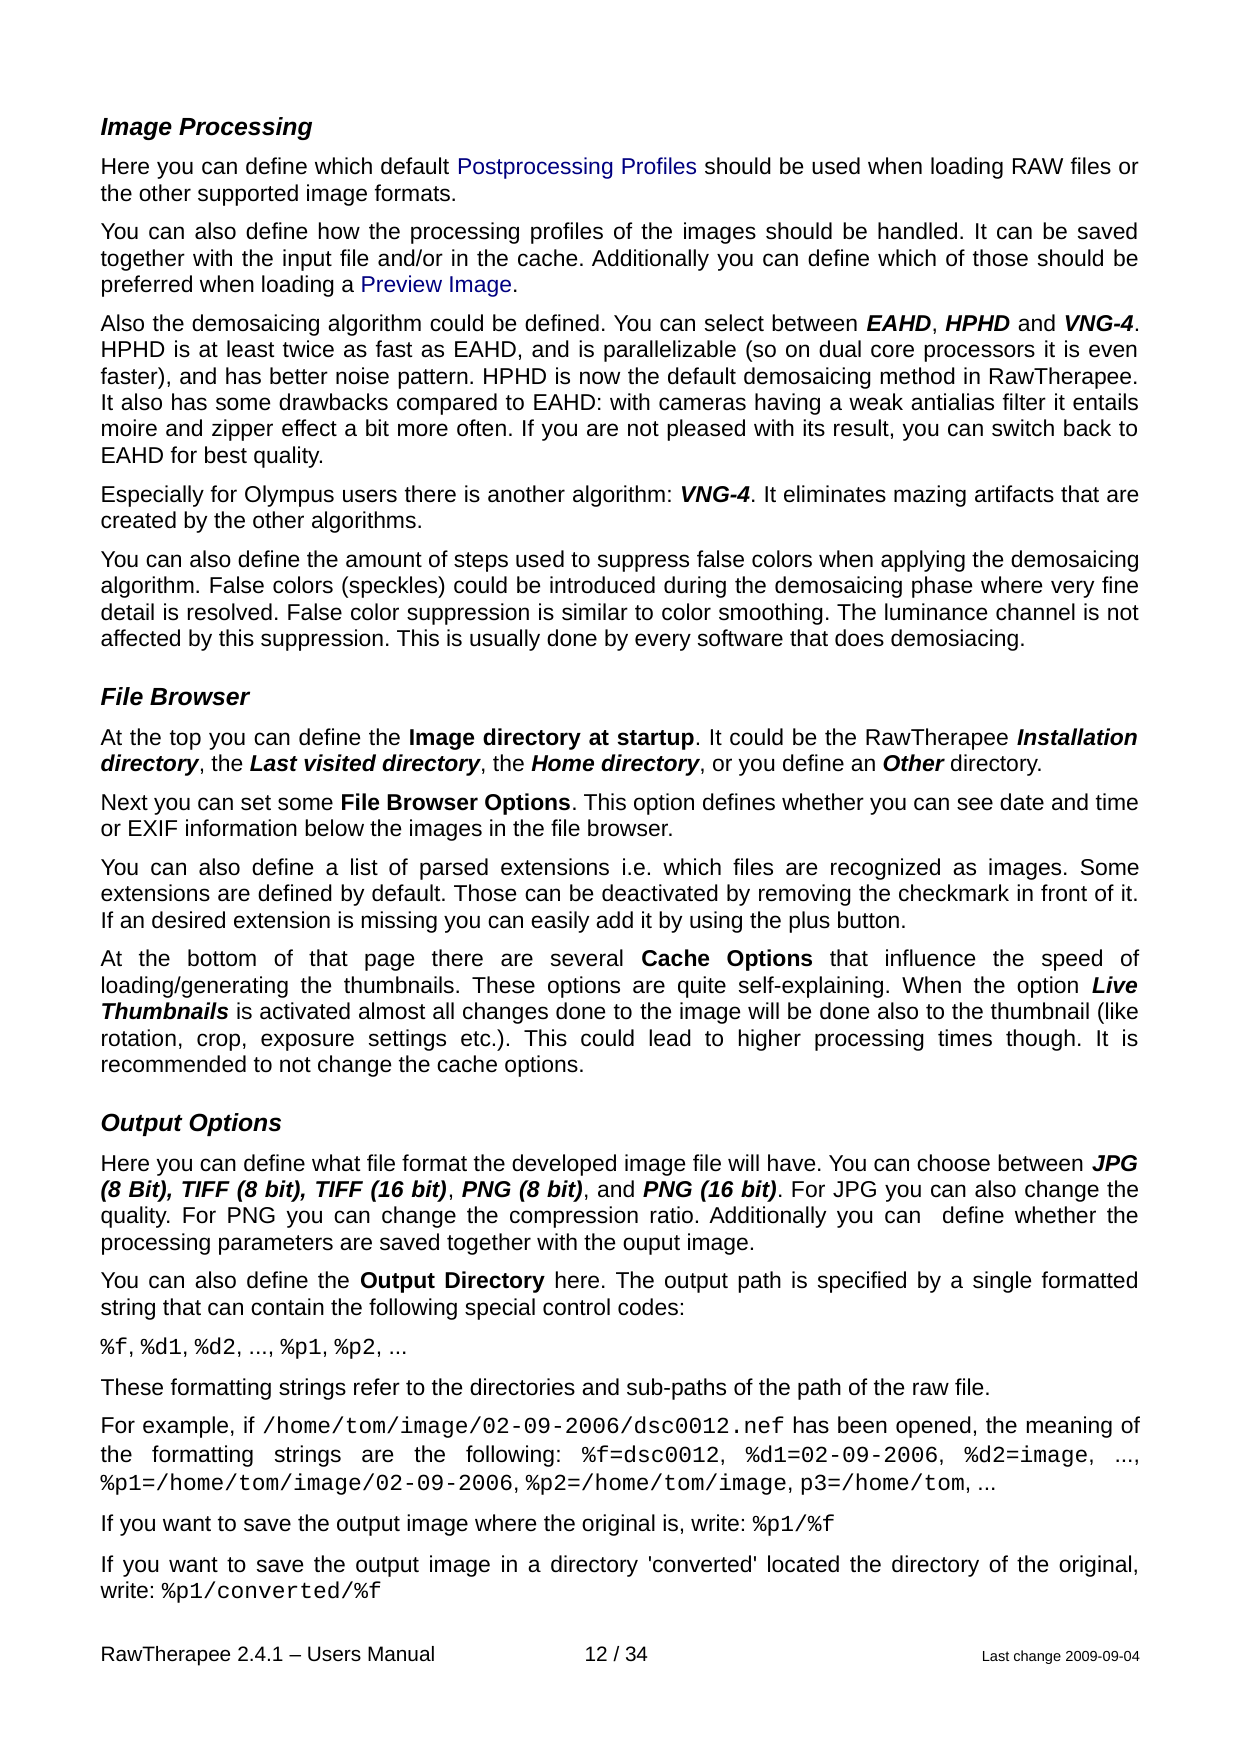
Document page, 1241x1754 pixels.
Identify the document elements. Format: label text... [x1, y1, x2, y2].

text You can also define the Output Directory here. The output path is specified by a single formatted string that can contain the following special control codes: [100, 1267, 1140, 1320]
text Next you can set some File Browser Options. This option defines whether you can see date and time or EXIF information below the images in the file browser. [100, 789, 1140, 841]
text Also the demosaicing algorithm could be defined. You can select between EAHD, HPHD and VNG-4. HPHD is at least twice as fast as EAHD, and is parallelizable (so on dual core processors it is even faster), and has better noise pattern. HPHD is now the default demosaicing method in RawTherapee. It also has some drawbacks compared to EAHD: with cameras having a weak antialias filter it entails moire and zipper effect a bit more often. If you are not pleased with its result, you can switch back to EAHD for best quality. [100, 310, 1140, 468]
text You can also define a list of parsed extensions i.e. which files are recognized as images. Some extensions are defined by default. Those can be deactivated by removing the checkmark in front of it. If an desired extension is missing you can easily add it by using the plus button. [100, 854, 1140, 933]
text Here you can define what file format the developed image file will have. You can choose between JPG (8 Bit), TIFF (8 bit), TIFF (16 bit), PNG (8 bit), and PNG (16 bit). For JPG you can also change the quality. For PNG you can change the compression ratio. Additionally you can define whether the processing parameters are saved together with the ouput image. [100, 1149, 1140, 1255]
subtitle Output Options [100, 1108, 1140, 1137]
text You can also define the amount of steps used to suppress false colors when applying the demosaicing algorithm. False colors (speckles) could be introduced during the demosaicing phase where very fine detail is resolved. False color suppression is similar to color smoothing. The luminance channel is not affected by this suppression. This is usually done by every software that does demosiacing. [100, 546, 1140, 651]
text At the bottom of that page there are several Cache Options that influence the speed of loading/generating the thumbnails. These options are quite self-explaining. When the option Live Thumbnails is activated almost all changes done to the image will be done also to the thumbnail (like rotation, crop, exposure settings etc.). This could lead to higher processing times though. It is recommended to not change the cache options. [100, 945, 1140, 1077]
text For example, if /home/tom/image/02-09-2006/dsc0012.nef has been opened, the meaning of the formatting strings are the following: %f=dsc0012, %d1=02-09-2006, %d2=image, ..., %p1=/home/tom/image/02-09-2006, %p2=/home/tom/image, p3=/home/tom, ... [100, 1412, 1140, 1497]
text Here you can define which default Postprocessing Profiles should be used when loading RAW files or the other supported image formats. [100, 153, 1140, 206]
text You can also define how the processing profiles of the images should be handled. It can be saved together with the input file and/or in the cache. Additionally you can define which of those should be preferred when loading a Preview Image. [100, 218, 1140, 297]
text If you want to save the output image where the original is, write: %p1/%f [100, 1510, 1140, 1538]
subtitle Image Processing [100, 112, 1140, 141]
text At the top you can define the Image directory at startup. It could be the RawTherapee Installation directory, the Last visited directory, the Home directory, or you define an Other directory. [100, 723, 1140, 776]
text If you want to save the output image in a directory 'converted' located the directory of the original, write: %p1/converted/%f [100, 1551, 1140, 1605]
subtitle File Browser [100, 682, 1140, 711]
text Especially for Olympus users there is another algorithm: VNG-4. It eliminates mazing artifacts that are created by the other algorithms. [100, 481, 1140, 533]
text These formatting strings refer to the directories and sub-paths of the path of the raw file. [100, 1373, 1140, 1400]
text %f, %d1, %d2, ..., %p1, %p2, ... [100, 1333, 1140, 1361]
